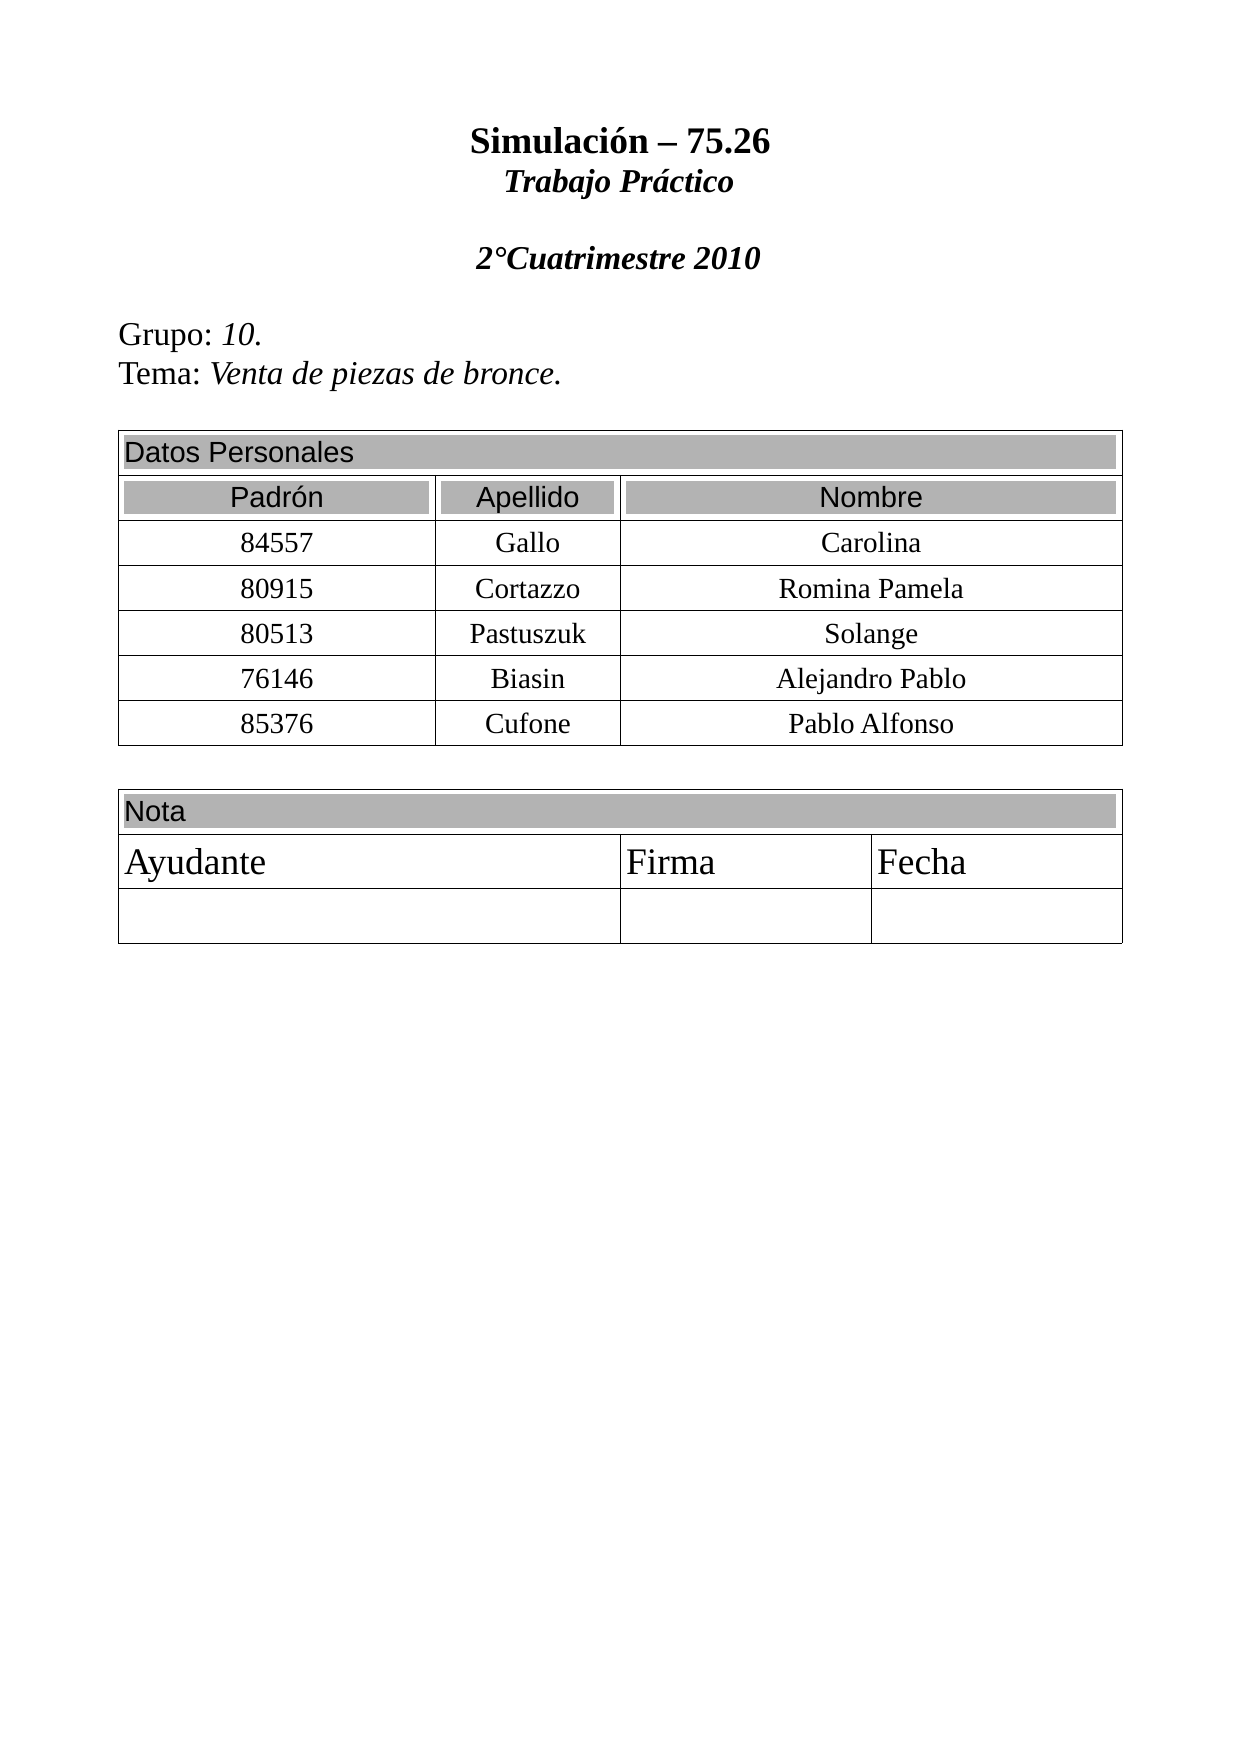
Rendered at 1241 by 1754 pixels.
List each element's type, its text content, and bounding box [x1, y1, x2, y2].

table_cell [621, 889, 871, 943]
table_cell Ayudante [119, 835, 620, 888]
table_cell 80915 [119, 566, 435, 610]
table_cell Solange [621, 611, 1122, 655]
table_cell Fecha [872, 835, 1122, 888]
table_cell Pablo Alfonso [621, 701, 1122, 745]
text Simulación – 75.26 [118, 118, 1122, 161]
table_cell [119, 889, 620, 943]
text Grupo: 10. [118, 314, 1122, 353]
table_cell Nombre [621, 476, 1122, 520]
table_cell [872, 889, 1122, 943]
table_cell Cufone [436, 701, 620, 745]
table_cell 76146 [119, 656, 435, 700]
table_cell 84557 [119, 521, 435, 565]
table_cell 80513 [119, 611, 435, 655]
table_cell 85376 [119, 701, 435, 745]
table_cell Gallo [436, 521, 620, 565]
table_cell Carolina [621, 521, 1122, 565]
table_cell Romina Pamela [621, 566, 1122, 610]
table_header Nota [119, 790, 1122, 834]
table_header Datos Personales [119, 431, 1122, 475]
text 2°Cuatrimestre 2010 [118, 238, 1122, 276]
text Tema: Venta de piezas de bronce. [118, 353, 1122, 391]
table_cell Alejandro Pablo [621, 656, 1122, 700]
table_cell Pastuszuk [436, 611, 620, 655]
table_cell Apellido [436, 476, 620, 520]
text Trabajo Práctico [118, 161, 1122, 199]
table_cell Padrón [119, 476, 435, 520]
table_cell Firma [621, 835, 871, 888]
table_cell Biasin [436, 656, 620, 700]
table_cell Cortazzo [436, 566, 620, 610]
